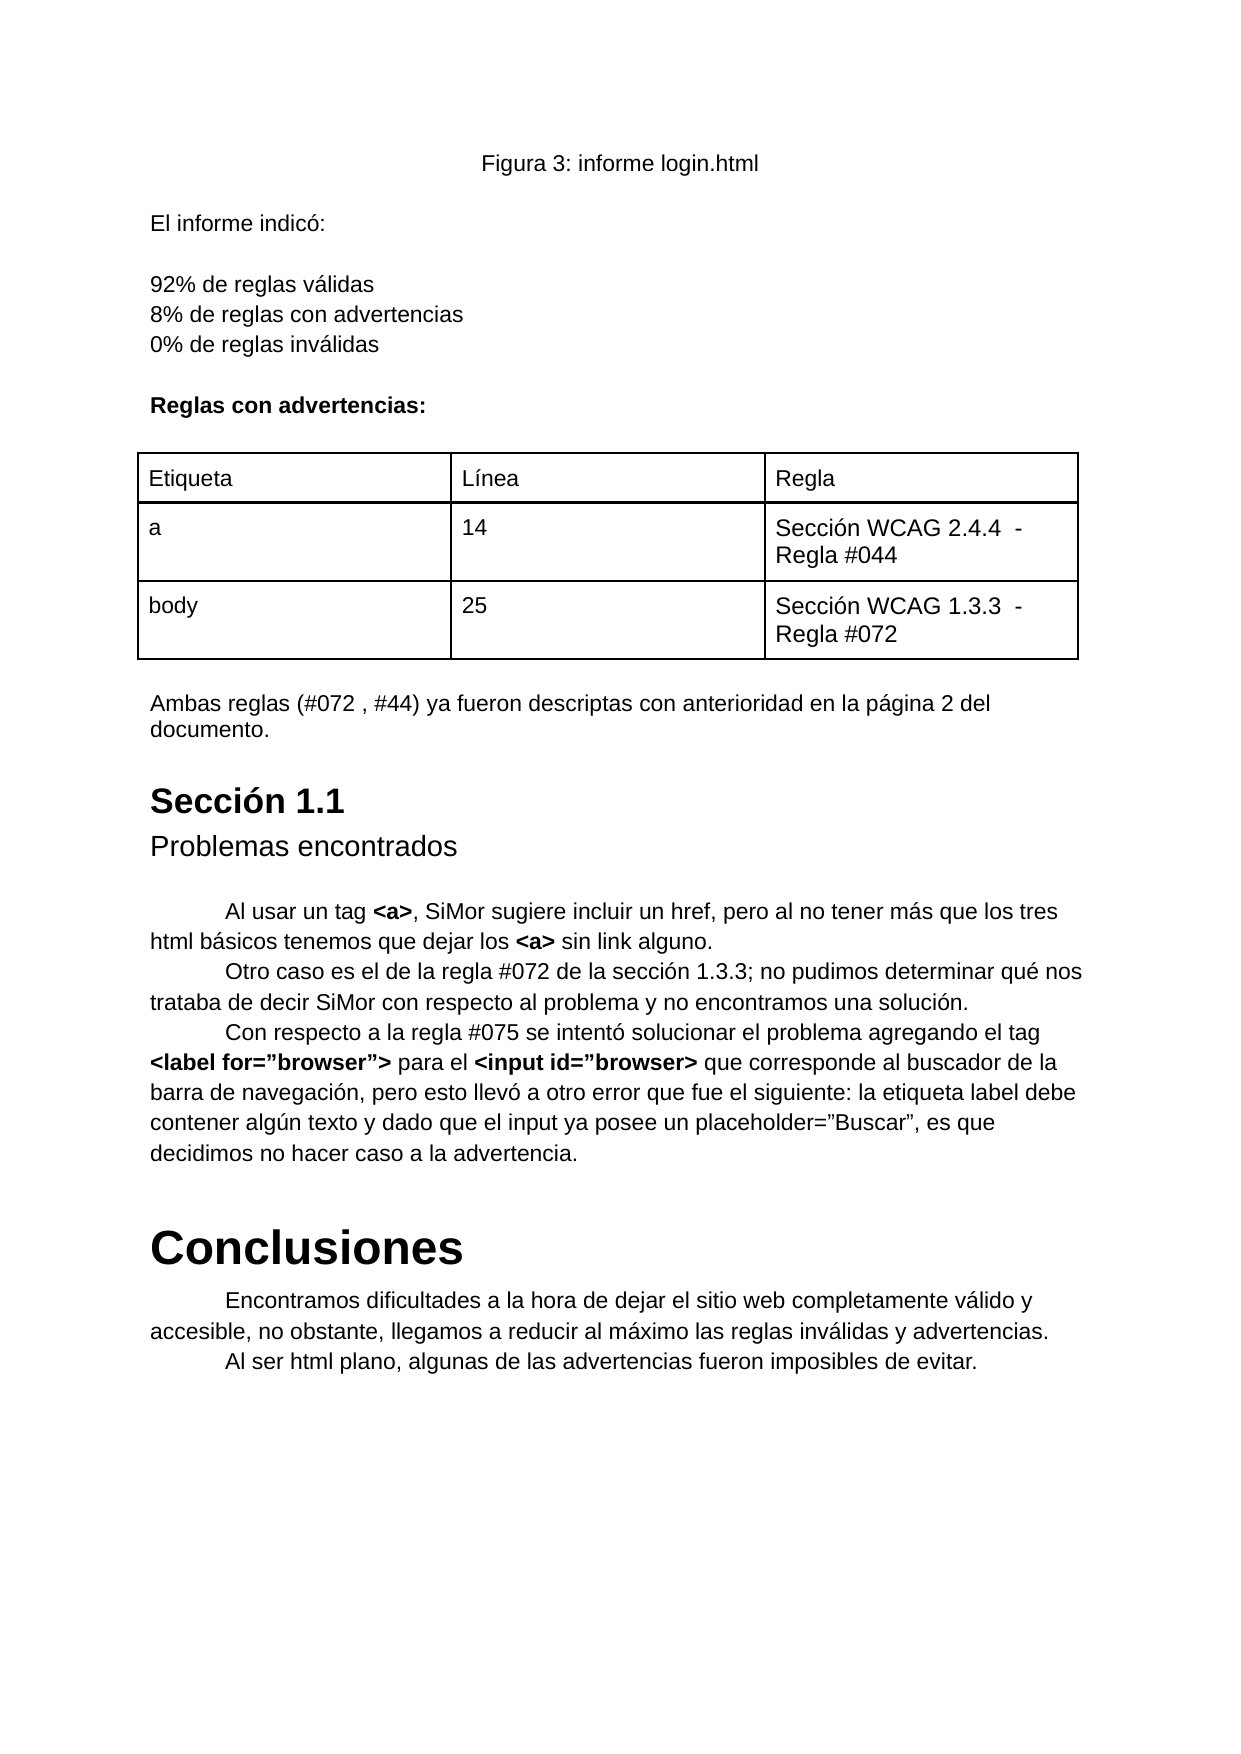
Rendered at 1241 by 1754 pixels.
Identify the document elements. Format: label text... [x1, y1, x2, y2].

text Encontramos dificultades a la hora de dejar el sitio web completamente válido y accesible, no obstante, llegamos a reducir al máximo las reglas inválidas y advertencias. [150, 1287, 1090, 1344]
text Problemas encontrados [150, 829, 1090, 863]
text Otro caso es el de la regla #072 de la sección 1.3.3; no pudimos determinar qué nos trataba de decir SiMor con respecto al problema y no encontramos una solución. [150, 958, 1090, 1015]
text Reglas con advertencias: [150, 392, 1090, 418]
table_cell body [139, 582, 450, 658]
table_cell 14 [452, 504, 764, 579]
table_cell Sección WCAG 2.4.4 - Regla #044 [766, 504, 1077, 579]
table_header Regla [766, 454, 1077, 501]
text Al usar un tag <a>, SiMor sugiere incluir un href, pero al no tener más que los tres html básicos tenemos que dejar los <a> sin link alguno. [150, 898, 1090, 954]
table_cell Sección WCAG 1.3.3 - Regla #072 [766, 582, 1077, 658]
subtitle Conclusiones [150, 1220, 1090, 1275]
table_header Línea [452, 454, 764, 501]
text 8% de reglas con advertencias [150, 301, 1090, 327]
text Figura 3: informe login.html [150, 150, 1090, 176]
text Al ser html plano, algunas de las advertencias fueron imposibles de evitar. [150, 1348, 1090, 1374]
text 92% de reglas válidas [150, 271, 1090, 297]
text 0% de reglas inválidas [150, 331, 1090, 358]
text El informe indicó: [150, 210, 1090, 237]
table_cell 25 [452, 582, 764, 658]
table_cell a [139, 504, 450, 579]
table_header Etiqueta [139, 454, 450, 501]
text Con respecto a la regla #075 se intentó solucionar el problema agregando el tag <label for=”browser”> para el <input id=”browser> que corresponde al buscador de la barra de navegación, pero esto llevó a otro error que fue el siguiente: la etiqueta label debe contener algún texto y dado que el input ya posee un placeholder=”Buscar”, es que decidimos no hacer caso a la advertencia. [150, 1019, 1090, 1166]
subtitle Sección 1.1 [150, 780, 1090, 821]
text Ambas reglas (#072 , #44) ya fueron descriptas con anterioridad en la página 2 del documento. [150, 690, 1090, 743]
